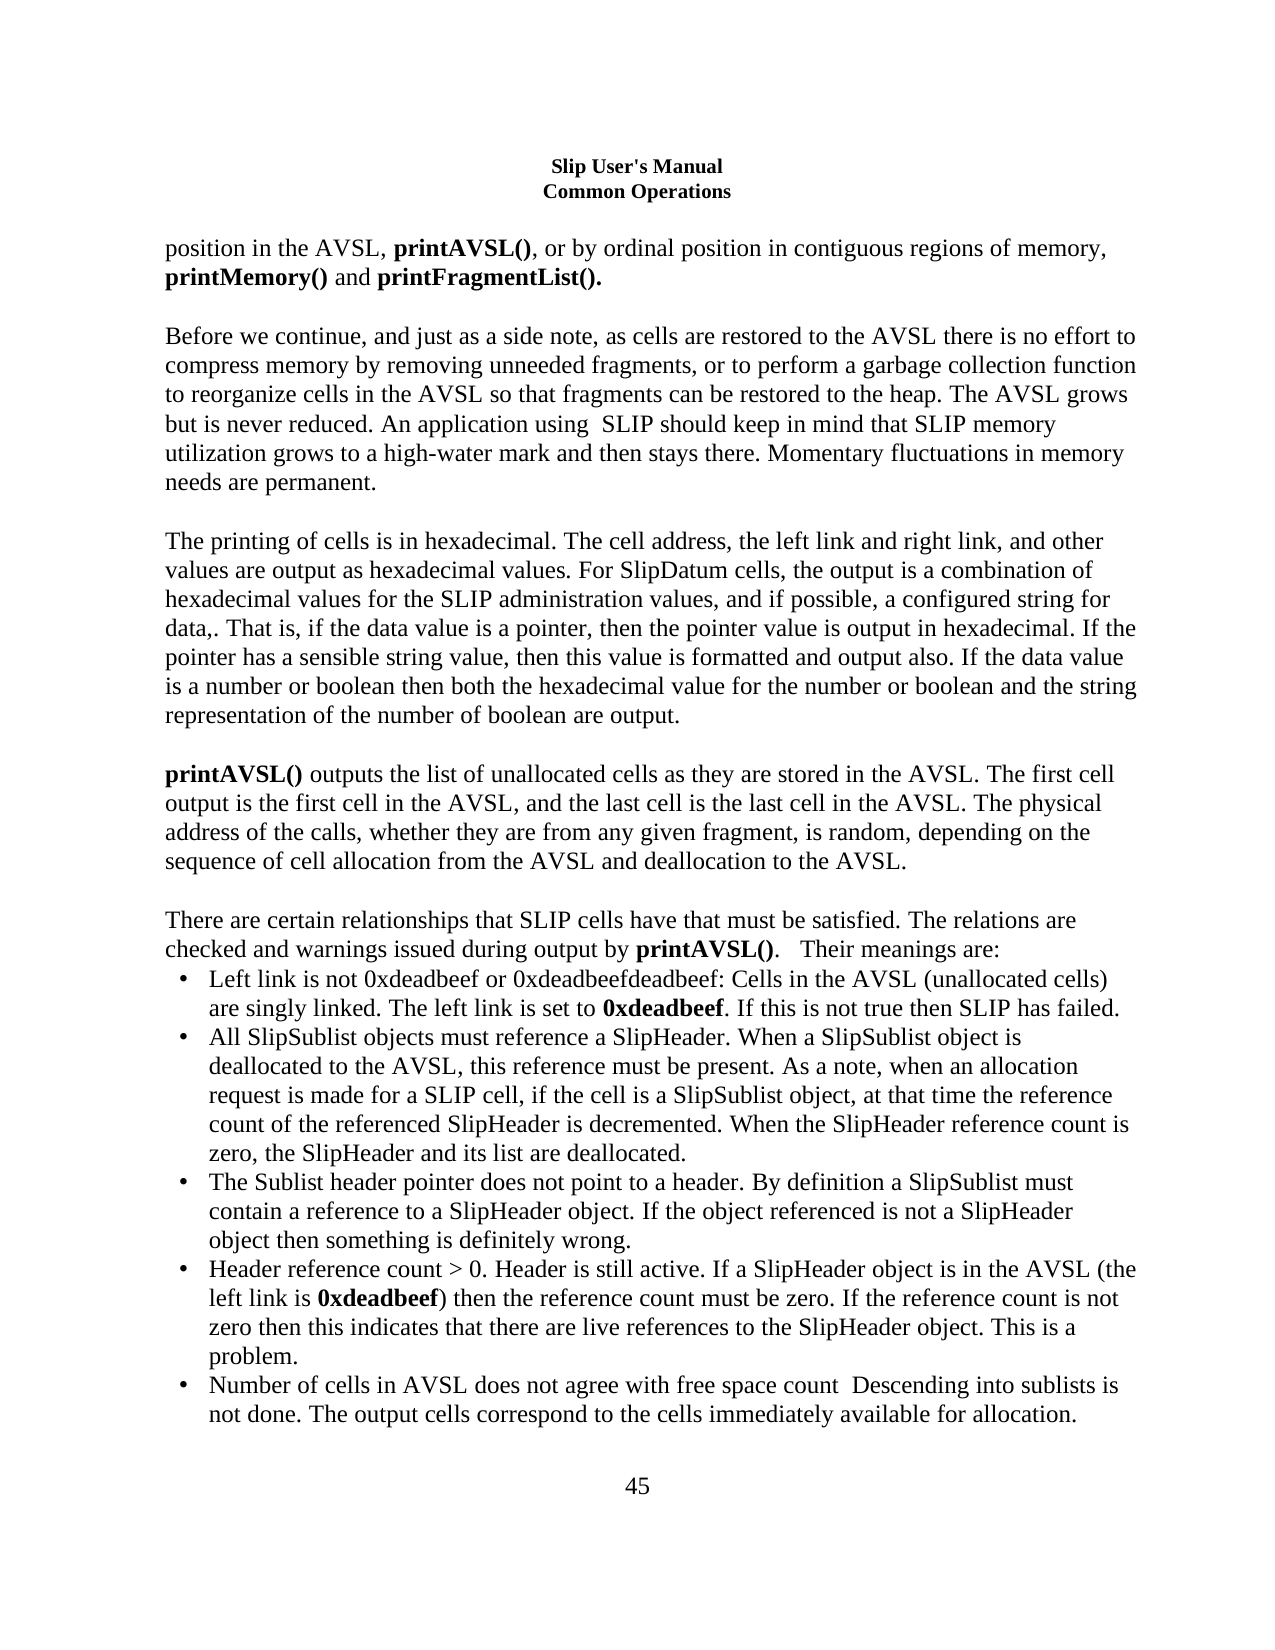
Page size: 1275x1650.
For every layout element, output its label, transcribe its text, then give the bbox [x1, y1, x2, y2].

text Before we continue, and just as a side note, as cells are restored to the AVSL there is no effort to compress memory by removing unneeded fragments, or to perform a garbage collection function to reorganize cells in the AVSL so that fragments can be restored to the heap. The AVSL grows but is never reduced. An application using SLIP should keep in mind that SLIP memory utilization grows to a high-water mark and then stays there. Momentary fluctuations in memory needs are permanent. [165, 321, 1140, 496]
list Header reference count > 0. Header is still active. If a SlipHeader object is in the AVSL (the left link is 0xdeadbeef) then the reference count must be zero. If the reference count is not zero then this indicates that there are live references to the SlipHeader object. This is a problem. [179, 1254, 1140, 1370]
text There are certain relationships that SLIP cells have that must be satisfied. The relations are checked and warnings issued during output by printAVSL(). Their meanings are: [1000, 905, 1140, 963]
list The Sublist header pointer does not point to a header. By definition a SlipSublist must contain a reference to a SlipHeader object. If the object referenced is not a SlipHeader object then something is definitely wrong. [179, 1167, 1140, 1254]
text printAVSL() outputs the list of unallocated cells as they are stored in the AVSL. The first cell output is the first cell in the AVSL, and the last cell is the last cell in the AVSL. The physical address of the calls, whether they are from any given fragment, is random, depending on the sequence of cell allocation from the AVSL and deallocation to the AVSL. [908, 759, 1140, 875]
text The printing of cells is in hexadecimal. The cell address, the left link and right link, and other values are output as hexadecimal values. For SlipDatum cells, the output is a combination of hexadecimal values for the SLIP administration values, and if possible, a configured string for data,. That is, if the data value is a pointer, then the pointer value is output in hexadecimal. If the pointer has a sensible string value, then this value is formatted and output also. If the data value is a number or boolean then both the hexadecimal value for the number or boolean and the string representation of the number of boolean are output. [681, 526, 1140, 729]
list Left link is not 0xdeadbeef or 0xdeadbeefdeadbeef: Cells in the AVSL (unallocated cells) are singly linked. The left link is set to 0xdeadbeef. If this is not true then SLIP has failed. [179, 963, 1140, 1022]
list All SlipSublist objects must reference a SlipHeader. When a SlipSublist object is deallocated to the AVSL, this reference must be present. As a note, when an allocation request is made for a SLIP cell, if the cell is a SlipSublist object, at that time the reference count of the referenced SlipHeader is decremented. When the SlipHeader reference count is zero, the SlipHeader and its list are deallocated. [179, 1022, 1140, 1167]
text Now, as each fragment is allocated, the cells in the fragment are included in the AVSL. However, the requests for cells from the AVSL and the return of cells to the AVSL is random. In time, the strict relationship between the address of a cell in a fragment is lost, and the ordinal position of the cell in the AVSL is dominant. However, since a cells address in memory doesn't change this lets us view space in two ways. In one, we are concerned with where a cell exists in the AVSL. This yields random cell addresses depending on the ordinal position of a cell in the AVSL. In the other we can treat memory as a series of contiguous addresses, each contiguous region corresponding to a memory fragment. In this way we can output all memory by ordinal position in the AVSL, printAVSL(), or by ordinal position in contiguous regions of memory, printMemory() and printFragmentList(). [602, 233, 1140, 291]
list Number of cells in AVSL does not agree with free space count Descending into sublists is not done. The output cells correspond to the cells immediately available for allocation. [179, 1370, 1140, 1428]
